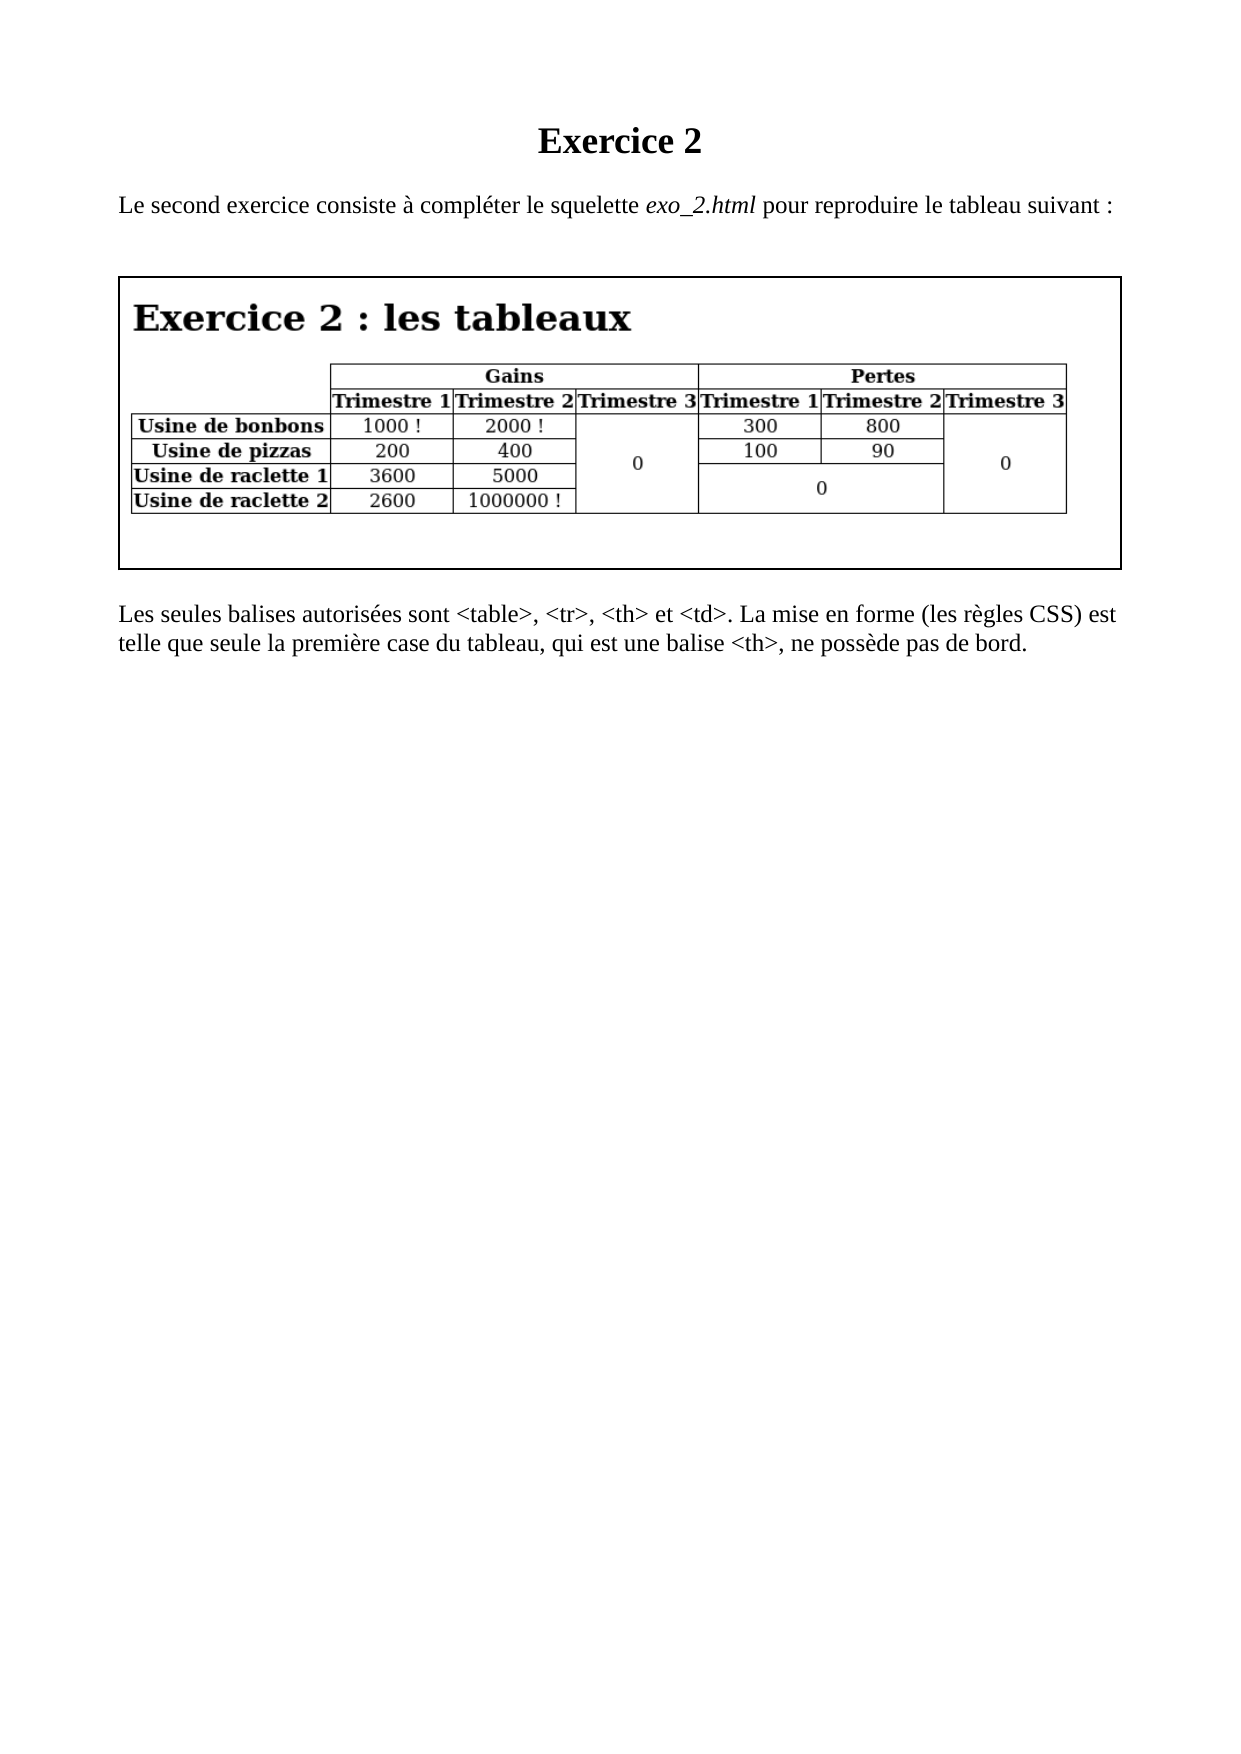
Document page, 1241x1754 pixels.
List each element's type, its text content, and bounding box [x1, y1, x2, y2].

text Le second exercice consiste à compléter le squelette exo_2.html pour reproduire le tableau suivant : [118, 190, 1122, 219]
text Les seules balises autorisées sont <table>, <tr>, <th> et <td>. La mise en forme (les règles CSS) est telle que seule la première case du tableau, qui est une balise <th>, ne possède pas de bord. [118, 599, 1122, 657]
picture [123, 281, 1118, 566]
text Exercice 2 [118, 118, 1122, 161]
